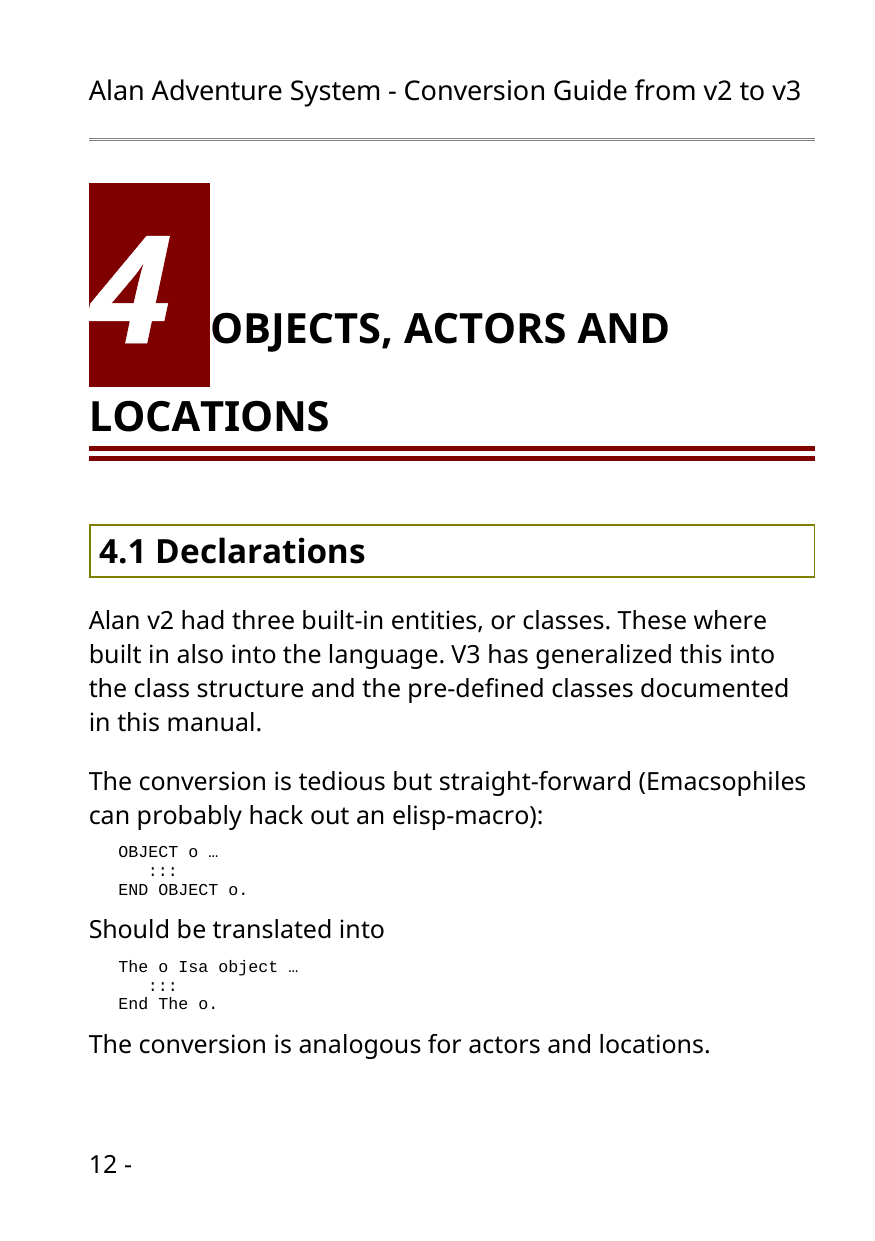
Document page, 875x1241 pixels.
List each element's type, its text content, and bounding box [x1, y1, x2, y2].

text Alan v2 had three built-in entities, or classes. These where built in also into the language. V3 has generalized this into the class structure and the pre-defined classes documented in this manual. [88, 603, 815, 739]
text The conversion is analogous for actors and locations. [88, 1027, 815, 1061]
text The o Isa object … ::: End The o. [118, 959, 815, 1014]
text The conversion is tedious but straight-forward (Emacsophiles can probably hack out an elisp-macro): [88, 764, 815, 832]
text OBJECT o … ::: END OBJECT o. [118, 844, 815, 900]
subtitle Declarations [91, 526, 814, 576]
text Should be translated into [88, 912, 815, 946]
subtitle Objects, Actors and Locations [88, 183, 815, 461]
